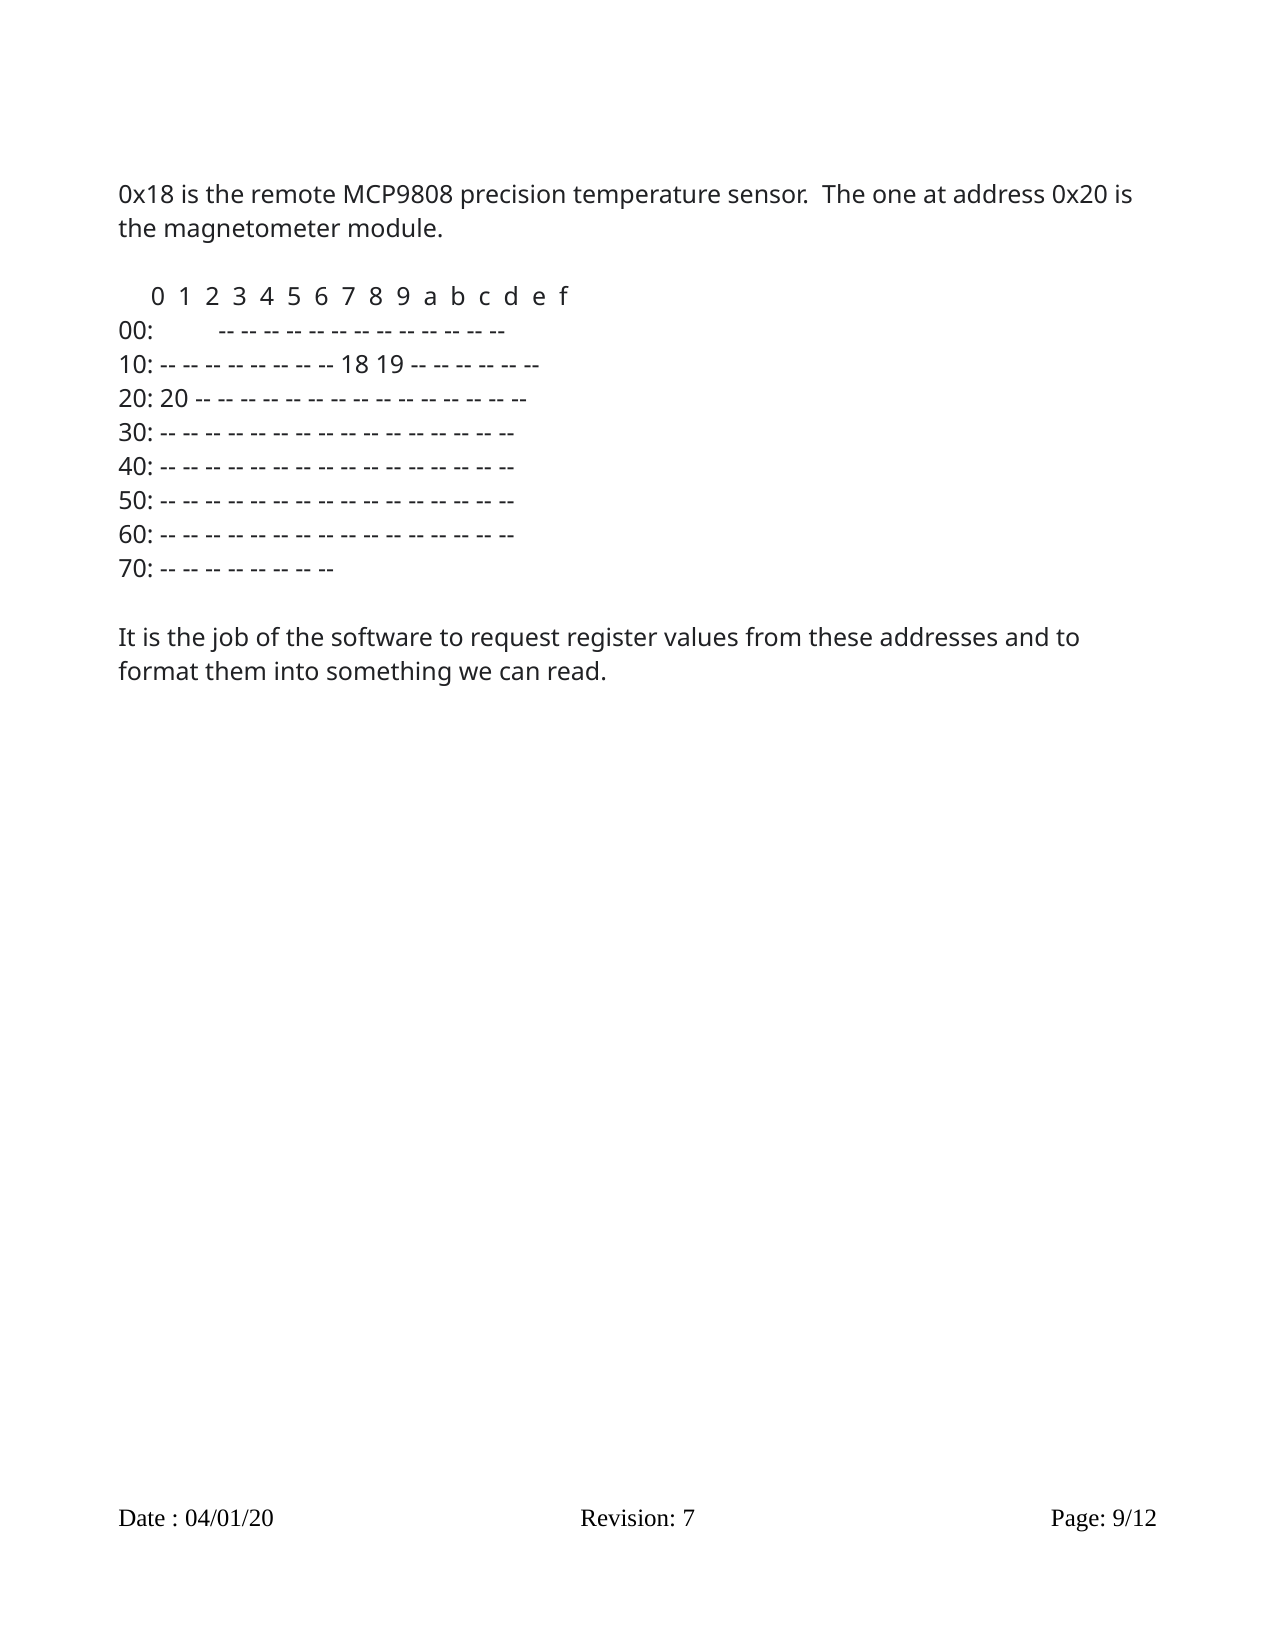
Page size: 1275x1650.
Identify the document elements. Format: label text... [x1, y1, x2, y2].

text 0x18 is the remote MCP9808 precision temperature sensor. The one at address 0x20 is the magnetometer module. [118, 176, 1157, 244]
text 10: -- -- -- -- -- -- -- -- 18 19 -- -- -- -- -- -- [118, 347, 1157, 381]
text 50: -- -- -- -- -- -- -- -- -- -- -- -- -- -- -- -- [118, 483, 1157, 517]
text 30: -- -- -- -- -- -- -- -- -- -- -- -- -- -- -- -- [118, 415, 1157, 449]
text It is the job of the software to request register values from these addresses and to format them into something we can read. [118, 619, 1157, 687]
text 0 1 2 3 4 5 6 7 8 9 a b c d e f [118, 278, 1157, 313]
text 60: -- -- -- -- -- -- -- -- -- -- -- -- -- -- -- -- [118, 517, 1157, 551]
text 70: -- -- -- -- -- -- -- -- [118, 551, 1157, 585]
text 20: 20 -- -- -- -- -- -- -- -- -- -- -- -- -- -- -- [118, 381, 1157, 415]
text 00: -- -- -- -- -- -- -- -- -- -- -- -- -- [118, 313, 1157, 347]
text 40: -- -- -- -- -- -- -- -- -- -- -- -- -- -- -- -- [118, 449, 1157, 483]
